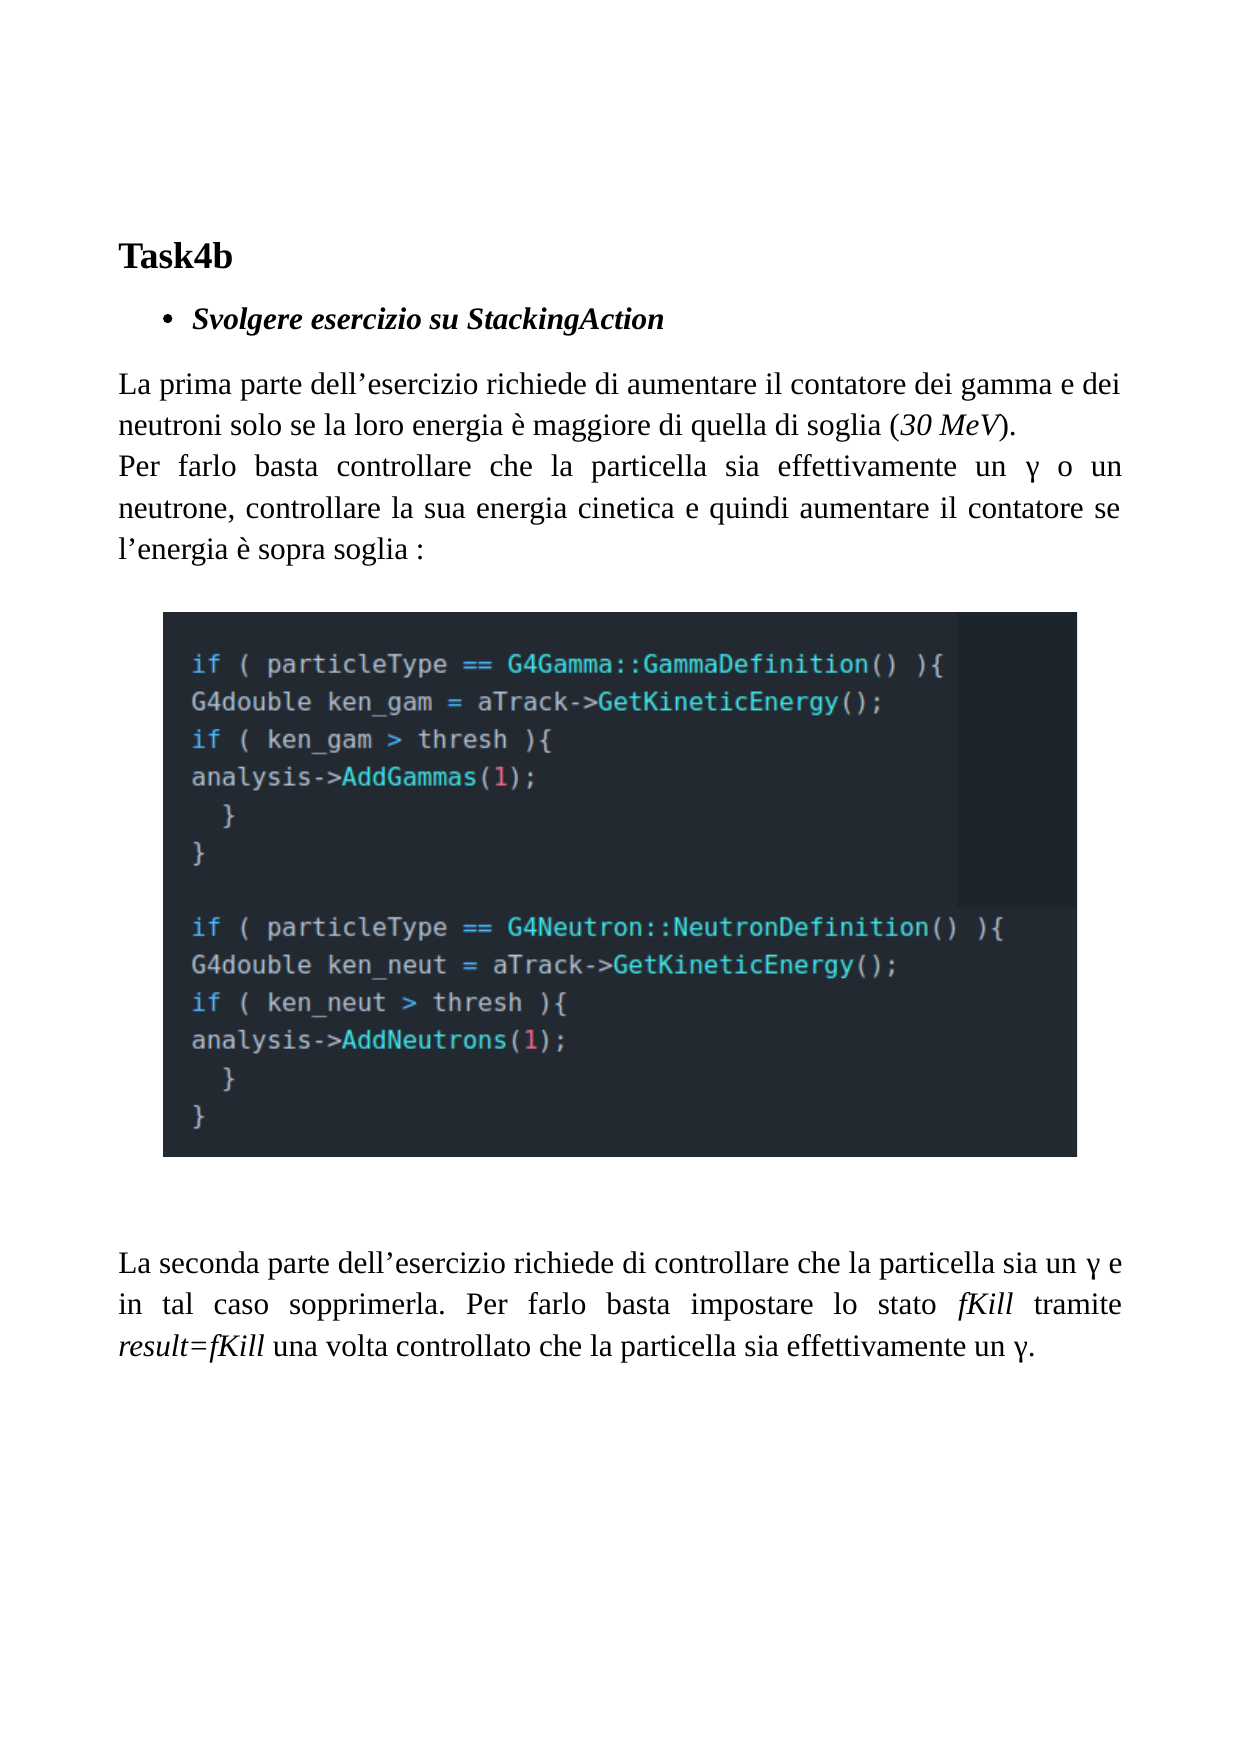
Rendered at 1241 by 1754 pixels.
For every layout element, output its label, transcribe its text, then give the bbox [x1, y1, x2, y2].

text Per farlo basta controllare che la particella sia effettivamente un γ o un neutrone, controllare la sua energia cinetica e quindi aumentare il contatore se l’energia è sopra soglia : [118, 448, 1122, 566]
picture [163, 612, 1078, 1157]
text Task4b [118, 233, 1122, 277]
text La prima parte dell’esercizio richiede di aumentare il contatore dei gamma e dei neutroni solo se la loro energia è maggiore di quella di soglia (30 MeV). [118, 365, 1122, 442]
list Svolgere esercizio su StackingAction [162, 300, 1122, 336]
text La seconda parte dell’esercizio richiede di controllare che la particella sia un γ e in tal caso sopprimerla. Per farlo basta impostare lo stato fKill tramite result=fKill una volta controllato che la particella sia effettivamente un γ. [118, 1244, 1122, 1363]
